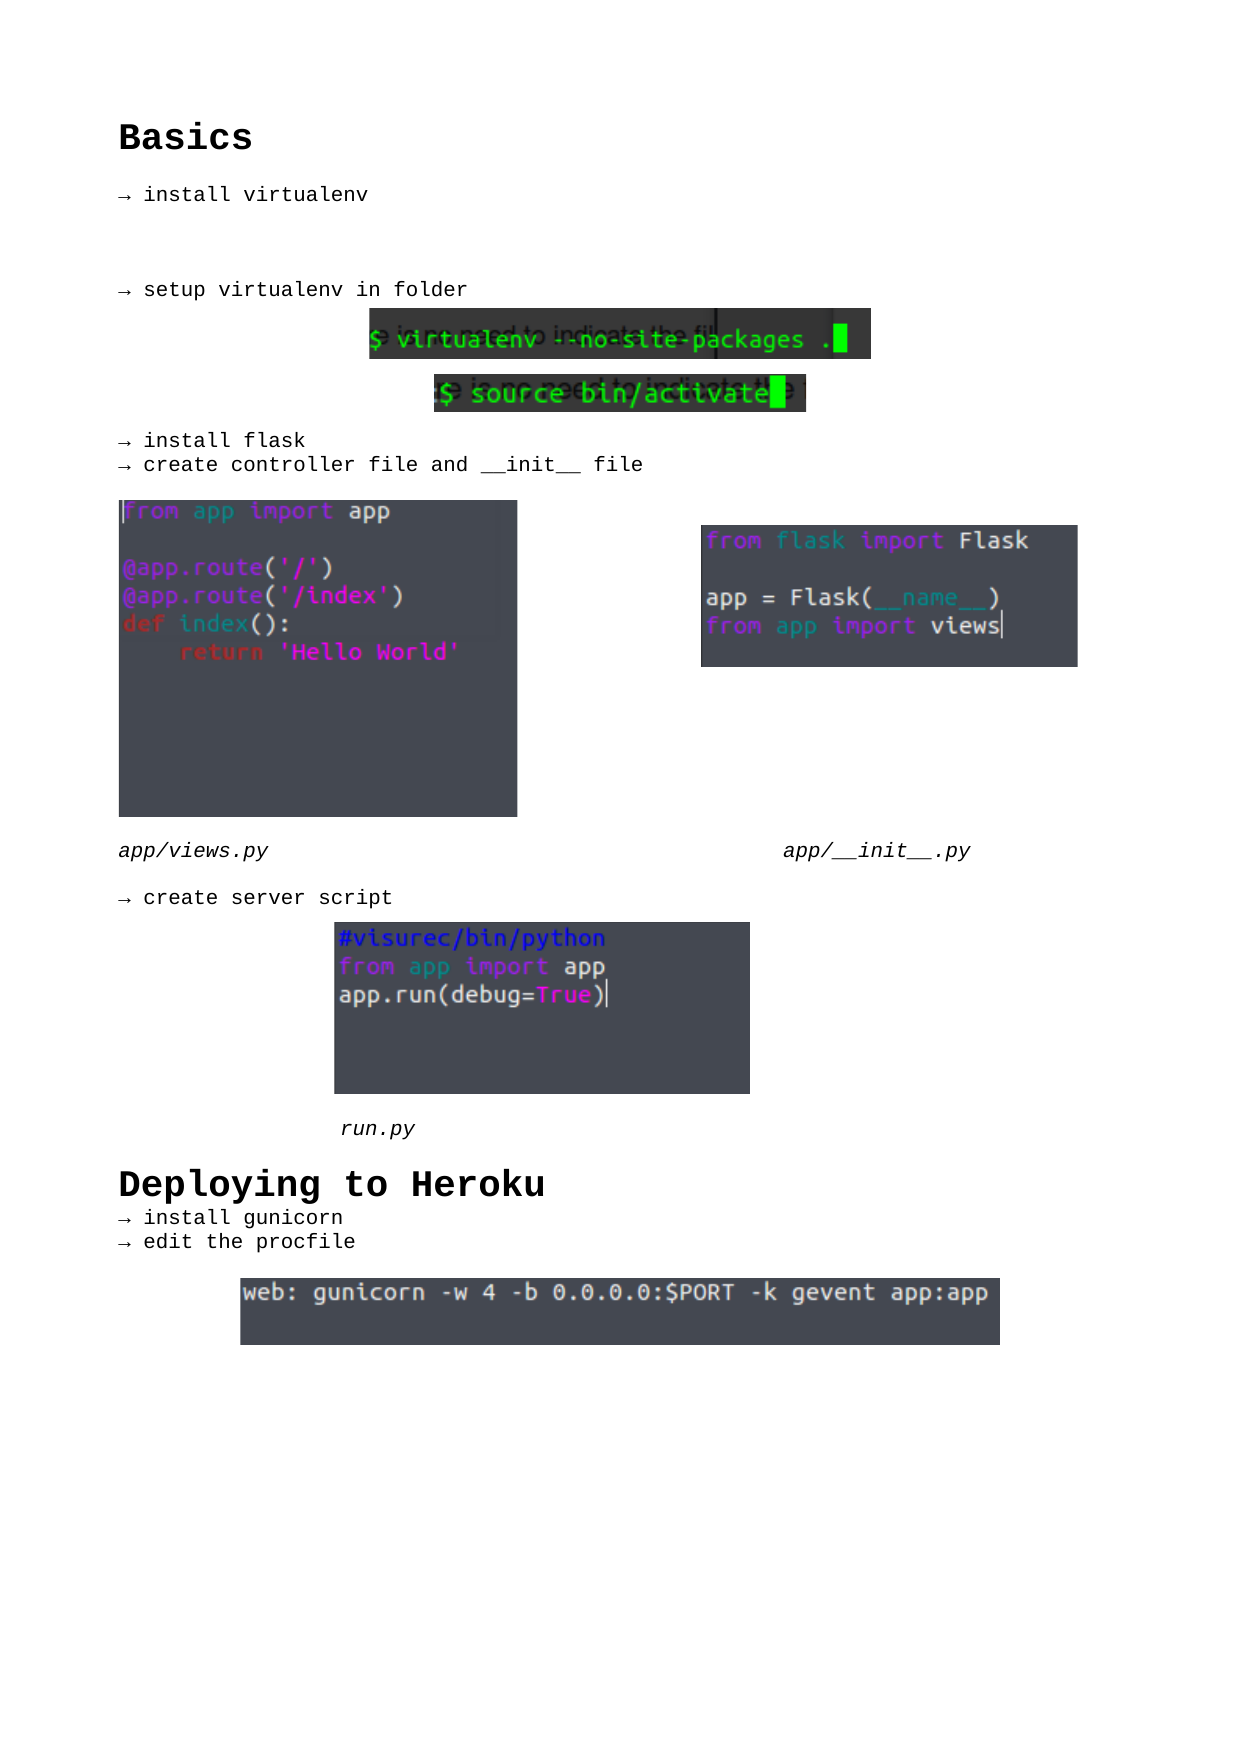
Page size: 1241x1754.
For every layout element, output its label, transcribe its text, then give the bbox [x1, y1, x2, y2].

text → install flask [118, 430, 1122, 453]
picture [434, 374, 807, 412]
text → install virtualenv [118, 184, 1122, 208]
text → install gunicorn [118, 1207, 1122, 1231]
text app/views.py app/__init__.py [118, 840, 1122, 864]
picture [369, 308, 871, 359]
text Basics [118, 118, 1122, 161]
text → setup virtualenv in folder [118, 279, 1122, 302]
picture [118, 500, 518, 817]
picture [240, 1278, 1000, 1345]
text → create controller file and __init__ file [118, 453, 1122, 477]
text run.py [118, 1117, 1122, 1141]
picture [701, 525, 1078, 667]
text Deploying to Heroku [118, 1165, 1122, 1207]
picture [334, 922, 750, 1094]
text → create server script [118, 887, 1122, 911]
text → edit the procfile [118, 1231, 1122, 1254]
